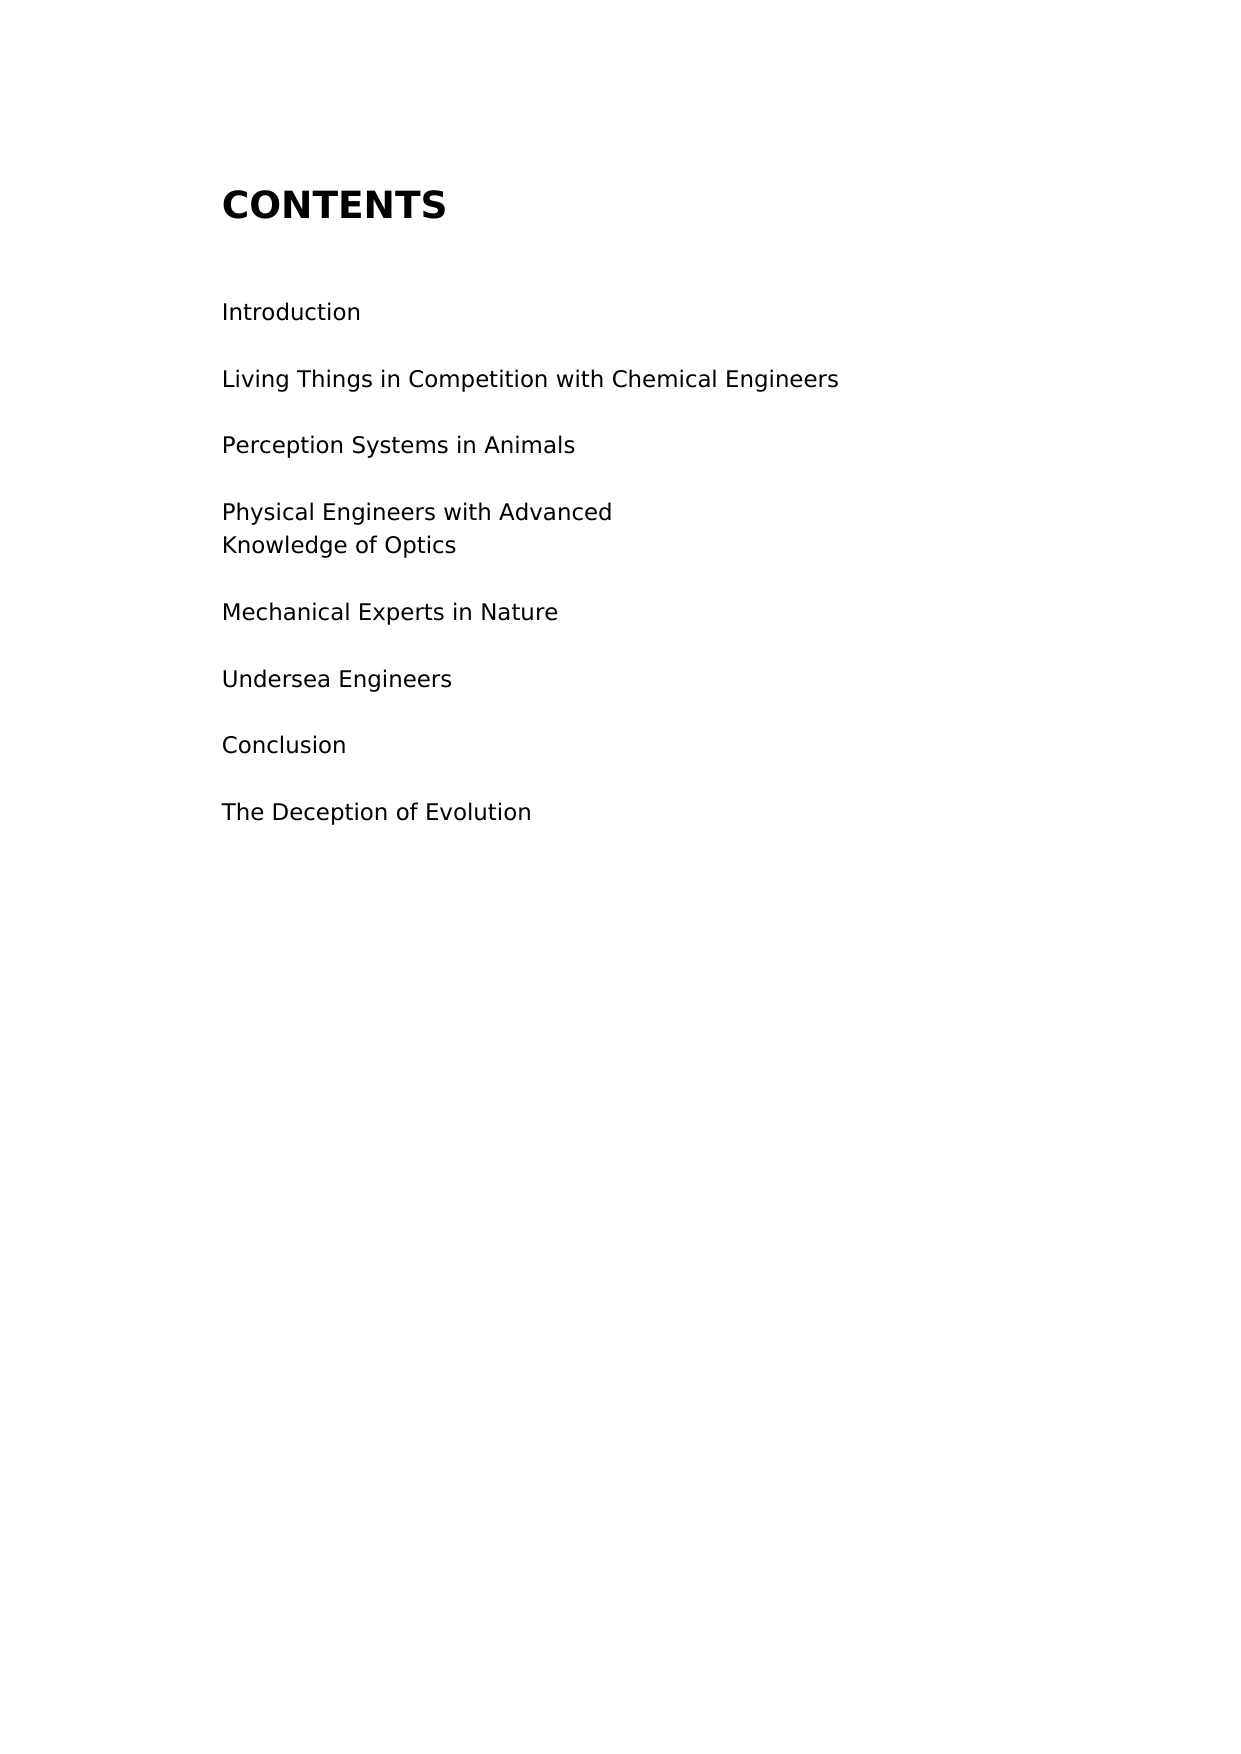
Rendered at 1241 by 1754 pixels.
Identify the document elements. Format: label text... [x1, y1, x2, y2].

text Conclusion [162, 727, 1090, 760]
text Undersea Engineers [162, 660, 1090, 694]
text Mechanical Experts in Nature [162, 594, 1090, 627]
text Physical Engineers with Advanced [162, 494, 1090, 527]
text Introduction [162, 294, 1090, 327]
text Perception Systems in Animals [162, 427, 1090, 460]
text CONTENTS [162, 183, 1090, 227]
text The Deception of Evolution [162, 794, 1090, 827]
text Knowledge of Optics [162, 527, 1090, 560]
text Living Things in Competition with Chemical Engineers [162, 360, 1090, 394]
